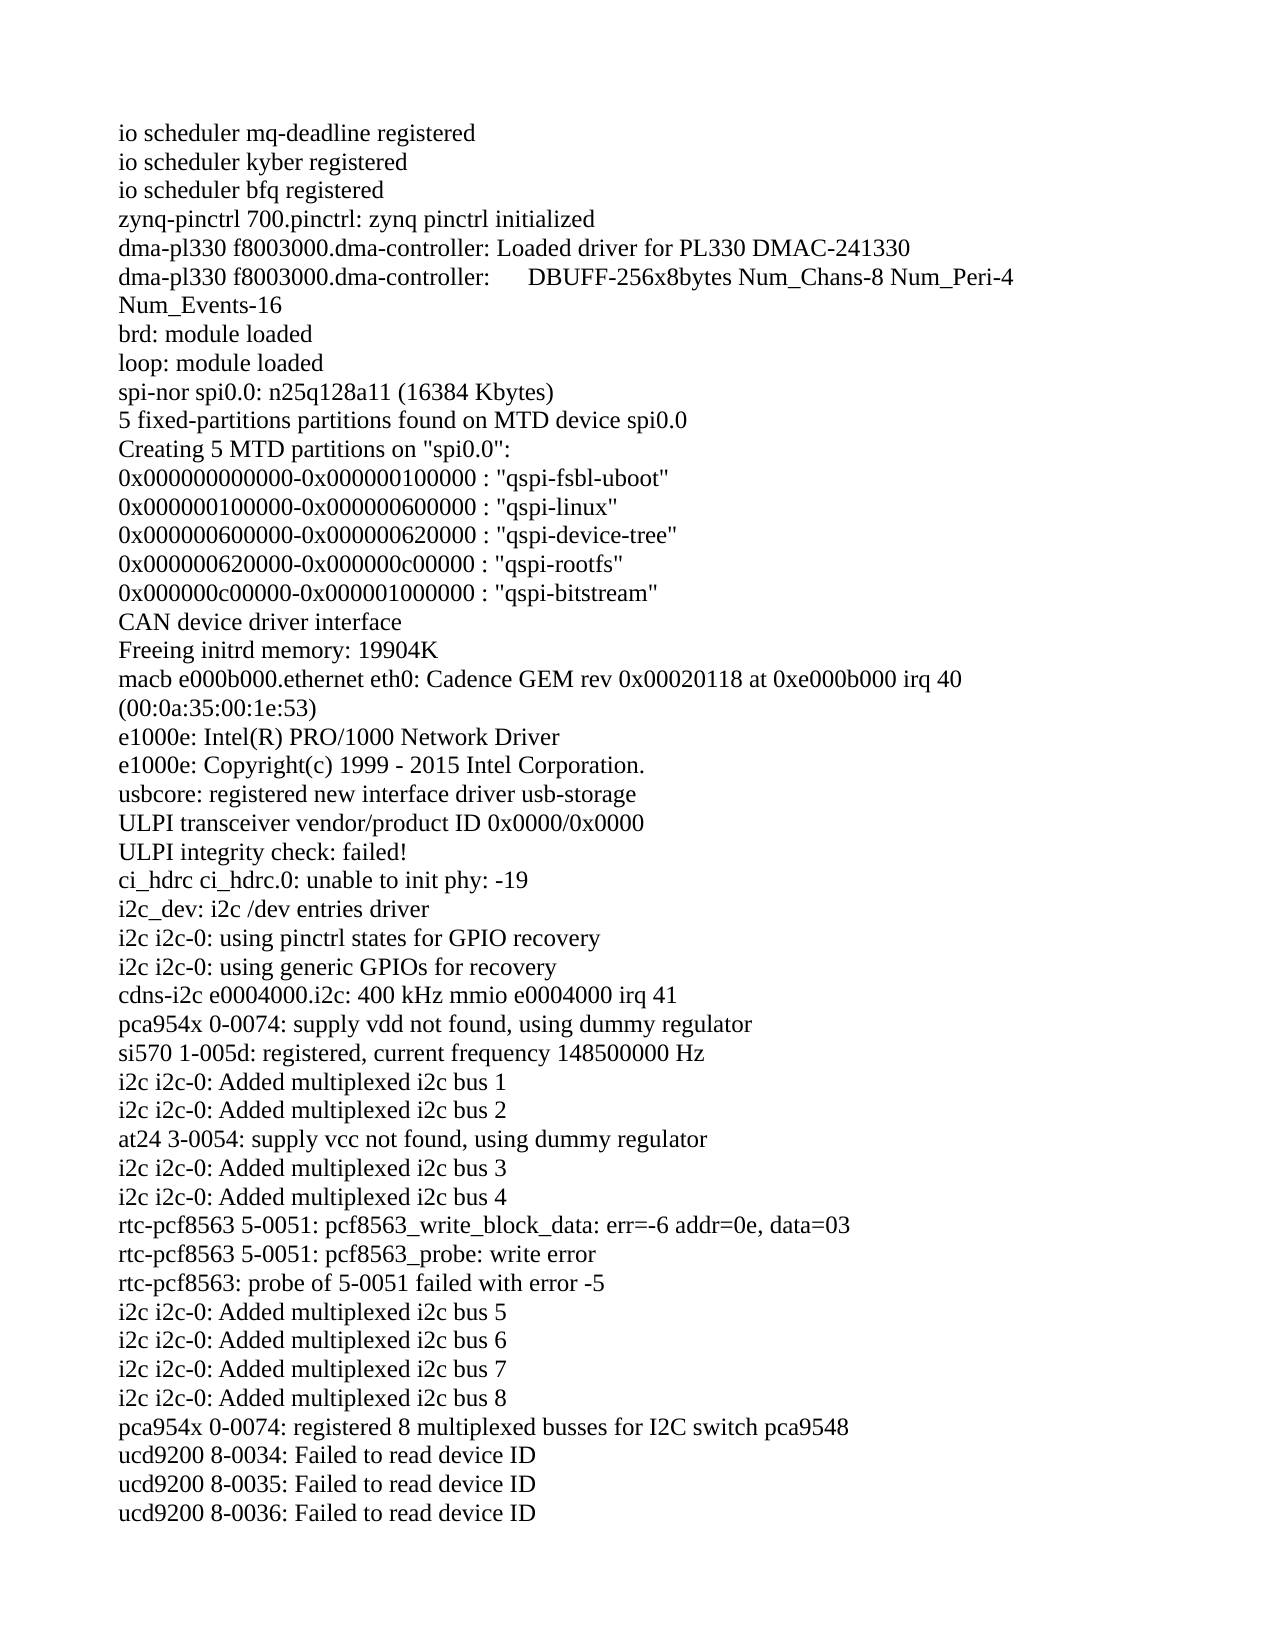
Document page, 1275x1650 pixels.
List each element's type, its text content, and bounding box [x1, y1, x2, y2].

text pca954x 0-0074: supply vdd not found, using dummy regulator [118, 1009, 1157, 1038]
text i2c i2c-0: Added multiplexed i2c bus 8 [118, 1383, 1157, 1412]
text i2c i2c-0: using generic GPIOs for recovery [118, 952, 1157, 981]
text ucd9200 8-0036: Failed to read device ID [118, 1498, 1157, 1527]
text rtc-pcf8563 5-0051: pcf8563_write_block_data: err=-6 addr=0e, data=03 [118, 1211, 1157, 1239]
text macb e000b000.ethernet eth0: Cadence GEM rev 0x00020118 at 0xe000b000 irq 40 (00:0a:35:00:1e:53) [118, 664, 1157, 722]
text ULPI transceiver vendor/product ID 0x0000/0x0000 [118, 808, 1157, 837]
text 0x000000000000-0x000000100000 : "qspi-fsbl-uboot" [118, 463, 1157, 492]
text i2c i2c-0: Added multiplexed i2c bus 7 [118, 1354, 1157, 1383]
text at24 3-0054: supply vcc not found, using dummy regulator [118, 1124, 1157, 1153]
text i2c i2c-0: using pinctrl states for GPIO recovery [118, 923, 1157, 952]
text rtc-pcf8563: probe of 5-0051 failed with error -5 [118, 1268, 1157, 1297]
text io scheduler bfq registered [118, 176, 1157, 204]
text cdns-i2c e0004000.i2c: 400 kHz mmio e0004000 irq 41 [118, 981, 1157, 1009]
text dma-pl330 f8003000.dma-controller: DBUFF-256x8bytes Num_Chans-8 Num_Peri-4 Num_Events-16 [118, 262, 1157, 319]
text zynq-pinctrl 700.pinctrl: zynq pinctrl initialized [118, 204, 1157, 233]
text i2c i2c-0: Added multiplexed i2c bus 4 [118, 1182, 1157, 1211]
text si570 1-005d: registered, current frequency 148500000 Hz [118, 1038, 1157, 1067]
text i2c i2c-0: Added multiplexed i2c bus 2 [118, 1096, 1157, 1124]
text Freeing initrd memory: 19904K [118, 636, 1157, 664]
text usbcore: registered new interface driver usb-storage [118, 779, 1157, 808]
text 0x000000100000-0x000000600000 : "qspi-linux" [118, 492, 1157, 521]
text CAN device driver interface [118, 607, 1157, 636]
text e1000e: Intel(R) PRO/1000 Network Driver [118, 722, 1157, 751]
text 0x000000600000-0x000000620000 : "qspi-device-tree" [118, 521, 1157, 549]
text ucd9200 8-0035: Failed to read device ID [118, 1469, 1157, 1498]
text ci_hdrc ci_hdrc.0: unable to init phy: -19 [118, 866, 1157, 894]
text i2c i2c-0: Added multiplexed i2c bus 6 [118, 1326, 1157, 1354]
text pca954x 0-0074: registered 8 multiplexed busses for I2C switch pca9548 [118, 1412, 1157, 1441]
text ULPI integrity check: failed! [118, 837, 1157, 866]
text 5 fixed-partitions partitions found on MTD device spi0.0 [118, 406, 1157, 434]
text 0x000000c00000-0x000001000000 : "qspi-bitstream" [118, 578, 1157, 607]
text rtc-pcf8563 5-0051: pcf8563_probe: write error [118, 1239, 1157, 1268]
text io scheduler kyber registered [118, 147, 1157, 176]
text Creating 5 MTD partitions on "spi0.0": [118, 434, 1157, 463]
text i2c i2c-0: Added multiplexed i2c bus 3 [118, 1153, 1157, 1182]
text dma-pl330 f8003000.dma-controller: Loaded driver for PL330 DMAC-241330 [118, 233, 1157, 262]
text spi-nor spi0.0: n25q128a11 (16384 Kbytes) [118, 377, 1157, 406]
text brd: module loaded [118, 319, 1157, 348]
text 0x000000620000-0x000000c00000 : "qspi-rootfs" [118, 549, 1157, 578]
text loop: module loaded [118, 348, 1157, 377]
text io scheduler mq-deadline registered [118, 118, 1157, 147]
text i2c i2c-0: Added multiplexed i2c bus 5 [118, 1297, 1157, 1326]
text i2c_dev: i2c /dev entries driver [118, 894, 1157, 923]
text e1000e: Copyright(c) 1999 - 2015 Intel Corporation. [118, 751, 1157, 779]
text ucd9200 8-0034: Failed to read device ID [118, 1441, 1157, 1469]
text i2c i2c-0: Added multiplexed i2c bus 1 [118, 1067, 1157, 1096]
